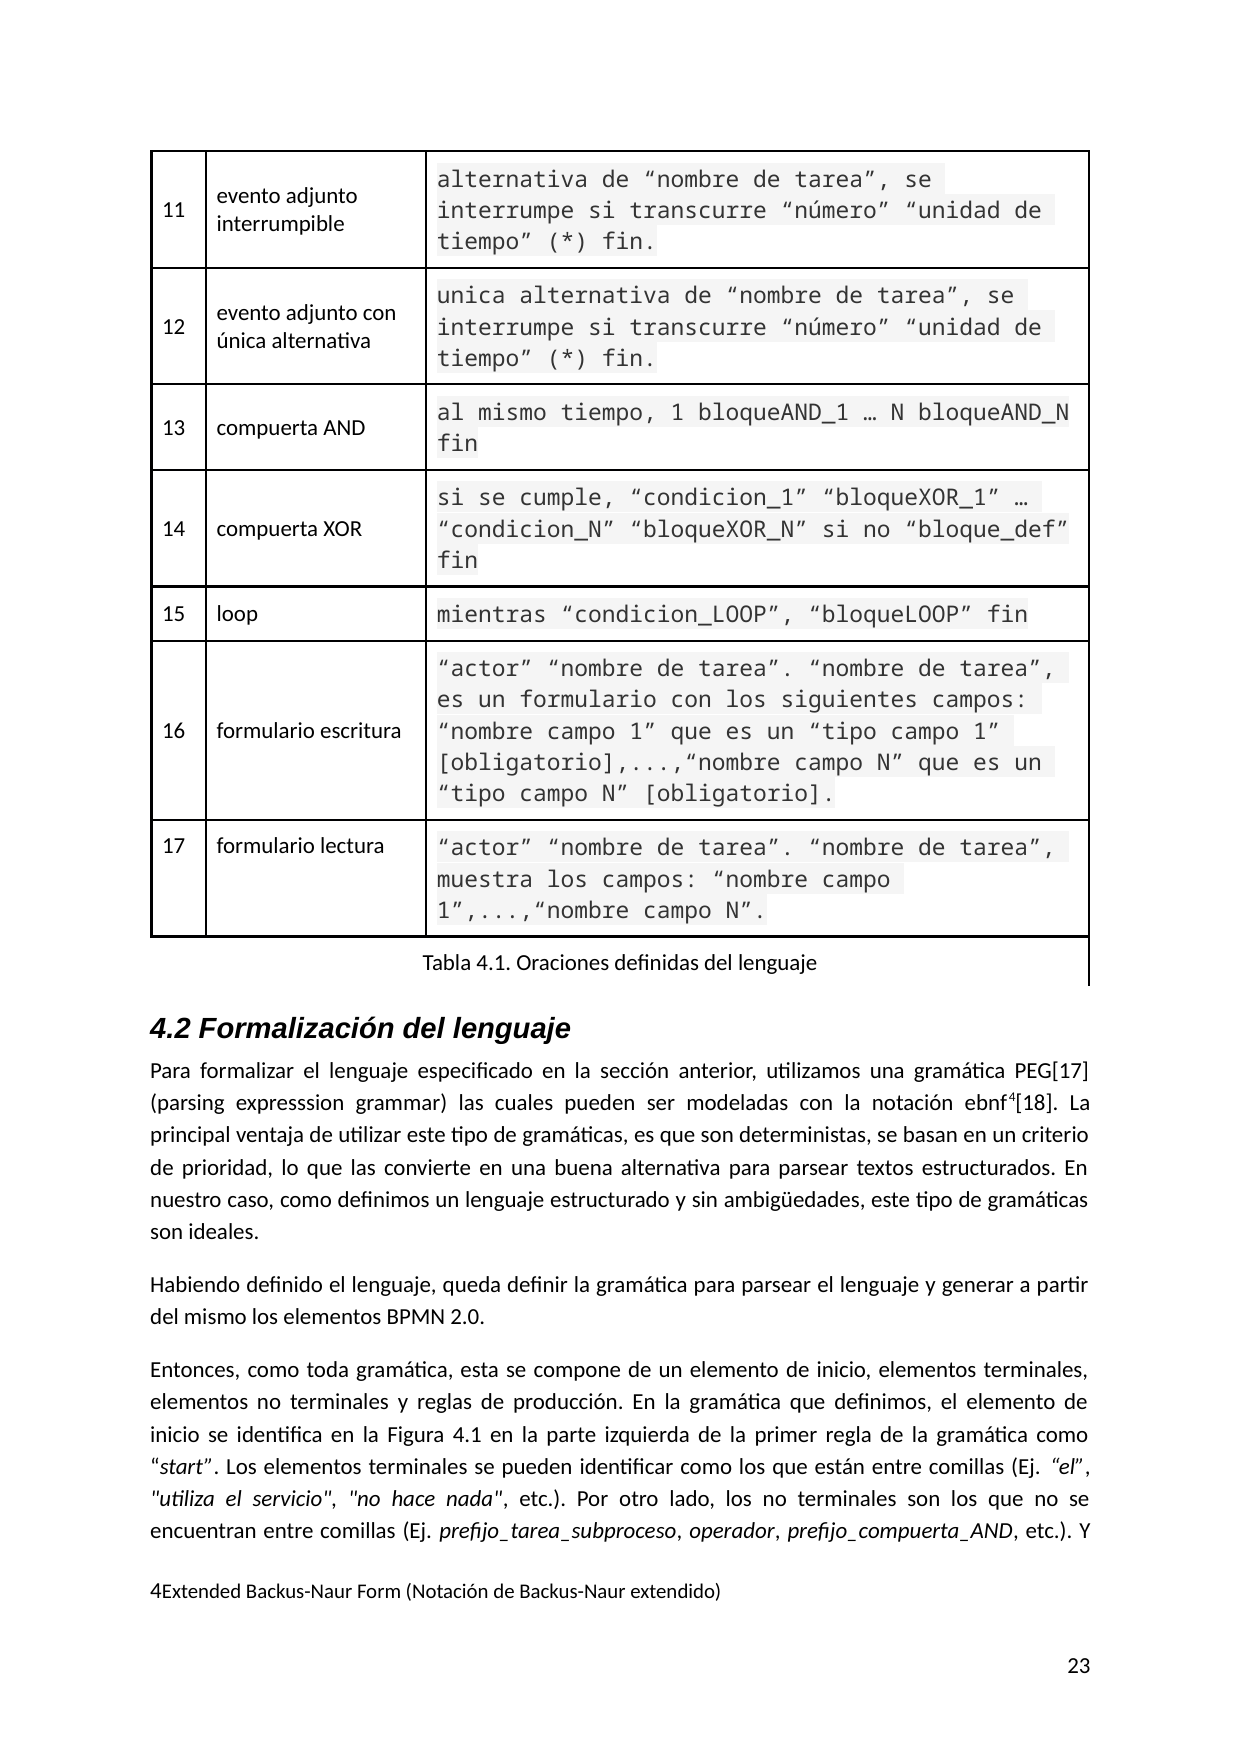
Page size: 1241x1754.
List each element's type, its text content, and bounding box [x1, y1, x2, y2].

table_cell 16 [153, 642, 205, 819]
text Para formalizar el lenguaje especificado en la sección anterior, utilizamos una gramática PEG[17] (parsing expresssion grammar) las cuales pueden ser modeladas con la notación ebnf[18]. La principal ventaja de utilizar este tipo de gramáticas, es que son deterministas, se basan en un criterio de prioridad, lo que las convierte en una buena alternativa para parsear textos estructurados. En nuestro caso, como definimos un lenguaje estructurado y sin ambigüedades, este tipo de gramáticas son ideales. [150, 1056, 1090, 1245]
text Habiendo definido el lenguaje, queda definir la gramática para parsear el lenguaje y generar a partir del mismo los elementos BPMN 2.0. [150, 1270, 1090, 1330]
table_cell alternativa de “nombre de tarea”, se interrumpe si transcurre “número” “unidad de tiempo” (*) fin. [427, 152, 1088, 267]
table_cell 15 [153, 588, 205, 639]
text Extended Backus-Naur Form (Notación de Backus-Naur extendido) [150, 1576, 1090, 1604]
text Entonces, como toda gramática, esta se compone de un elemento de inicio, elementos terminales, elementos no terminales y reglas de producción. En la gramática que definimos, el elemento de inicio se identifica en la Figura 4.1 en la parte izquierda de la primer regla de la gramática como “start”. Los elementos terminales se pueden identificar como los que están entre comillas (Ej. “el”, "utiliza el servicio", "no hace nada", etc.). Por otro lado, los no terminales son los que no se encuentran entre comillas (Ej. prefijo_tarea_subproceso, operador, prefijo_compuerta_AND, etc.). Y [150, 1355, 1090, 1544]
table_cell evento adjunto con única alternativa [207, 269, 425, 383]
table_cell 14 [153, 471, 205, 585]
table_cell compuerta XOR [207, 471, 425, 585]
table_cell “actor” “nombre de tarea”. “nombre de tarea”, es un formulario con los siguientes campos: “nombre campo 1” que es un “tipo campo 1” [obligatorio],...,“nombre campo N” que es un “tipo campo N” [obligatorio]. [427, 642, 1088, 819]
table_cell 11 [153, 152, 205, 267]
table_cell “actor” “nombre de tarea”. “nombre de tarea”, muestra los campos: “nombre campo 1”,...,“nombre campo N”. [427, 821, 1088, 935]
table_cell formulario escritura [207, 642, 425, 819]
table_cell al mismo tiempo, 1 bloqueAND_1 … N bloqueAND_N fin [427, 385, 1088, 469]
table_cell evento adjunto interrumpible [207, 152, 425, 267]
subtitle 4.2 Formalización del lenguaje [150, 1011, 1090, 1045]
table_cell 17 [153, 821, 205, 935]
table_cell Tabla 4.1. Oraciones definidas del lenguaje [151, 938, 1088, 986]
table_cell si se cumple, “condicion_1” “bloqueXOR_1” … “condicion_N” “bloqueXOR_N” si no “bloque_def” fin [427, 471, 1088, 585]
table_cell 13 [153, 385, 205, 469]
table_cell loop [207, 588, 425, 639]
table_cell unica alternativa de “nombre de tarea”, se interrumpe si transcurre “número” “unidad de tiempo” (*) fin. [427, 269, 1088, 383]
table_cell compuerta AND [207, 385, 425, 469]
table_cell mientras “condicion_LOOP”, “bloqueLOOP” fin [427, 588, 1088, 639]
table_cell formulario lectura [207, 821, 425, 935]
table_cell 12 [153, 269, 205, 383]
